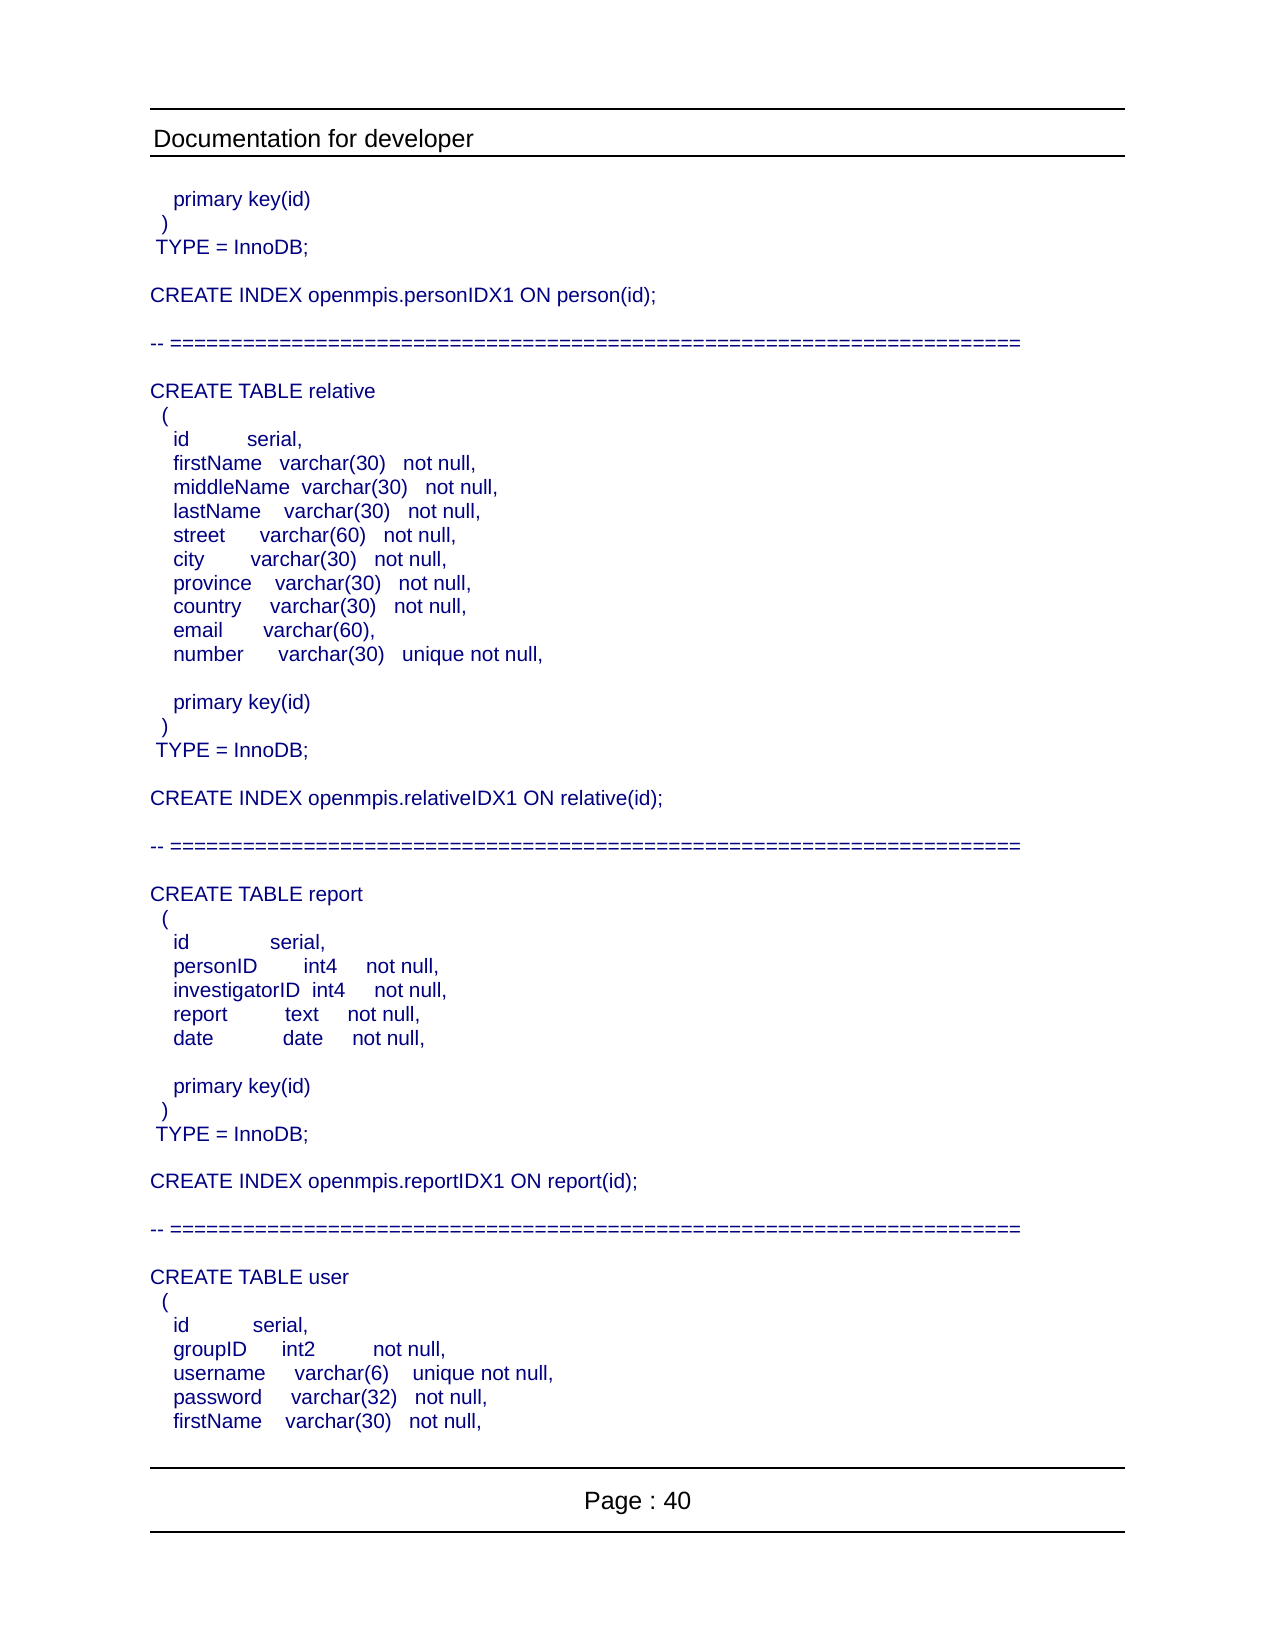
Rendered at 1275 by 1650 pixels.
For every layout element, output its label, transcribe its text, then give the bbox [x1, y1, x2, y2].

text CREATE INDEX openmpis.personIDX1 ON person(id); [150, 283, 1125, 307]
text username varchar(6) unique not null, [150, 1361, 1125, 1385]
text -- ====================================================================== [150, 1217, 1125, 1241]
text groupID int2 not null, [150, 1337, 1125, 1361]
text ) [150, 714, 1125, 738]
text CREATE TABLE user [150, 1265, 1125, 1289]
text city varchar(30) not null, [150, 546, 1125, 570]
text ( [150, 906, 1125, 930]
text TYPE = InnoDB; [150, 738, 1125, 762]
text ( [150, 403, 1125, 427]
text personID int4 not null, [150, 954, 1125, 978]
text number varchar(30) unique not null, [150, 642, 1125, 666]
text CREATE TABLE relative [150, 379, 1125, 403]
text middleName varchar(30) not null, [150, 474, 1125, 498]
text TYPE = InnoDB; [150, 235, 1125, 259]
text ) [150, 211, 1125, 235]
text primary key(id) [150, 1073, 1125, 1097]
text CREATE INDEX openmpis.reportIDX1 ON report(id); [150, 1169, 1125, 1193]
text date date not null, [150, 1026, 1125, 1049]
text province varchar(30) not null, [150, 570, 1125, 594]
text id serial, [150, 1313, 1125, 1337]
text report text not null, [150, 1002, 1125, 1026]
text -- ====================================================================== [150, 331, 1125, 355]
text lastName varchar(30) not null, [150, 498, 1125, 522]
text primary key(id) [150, 690, 1125, 714]
text id serial, [150, 930, 1125, 954]
text -- ====================================================================== [150, 834, 1125, 858]
text CREATE INDEX openmpis.relativeIDX1 ON relative(id); [150, 786, 1125, 810]
text country varchar(30) not null, [150, 594, 1125, 618]
text email varchar(60), [150, 618, 1125, 642]
text investigatorID int4 not null, [150, 978, 1125, 1002]
text CREATE TABLE report [150, 882, 1125, 906]
text ) [150, 1097, 1125, 1121]
text primary key(id) [150, 187, 1125, 211]
text ( [150, 1289, 1125, 1313]
text firstName varchar(30) not null, [150, 1409, 1125, 1433]
text id serial, [150, 427, 1125, 451]
text password varchar(32) not null, [150, 1385, 1125, 1409]
text street varchar(60) not null, [150, 522, 1125, 546]
text TYPE = InnoDB; [150, 1121, 1125, 1145]
text firstName varchar(30) not null, [150, 451, 1125, 474]
